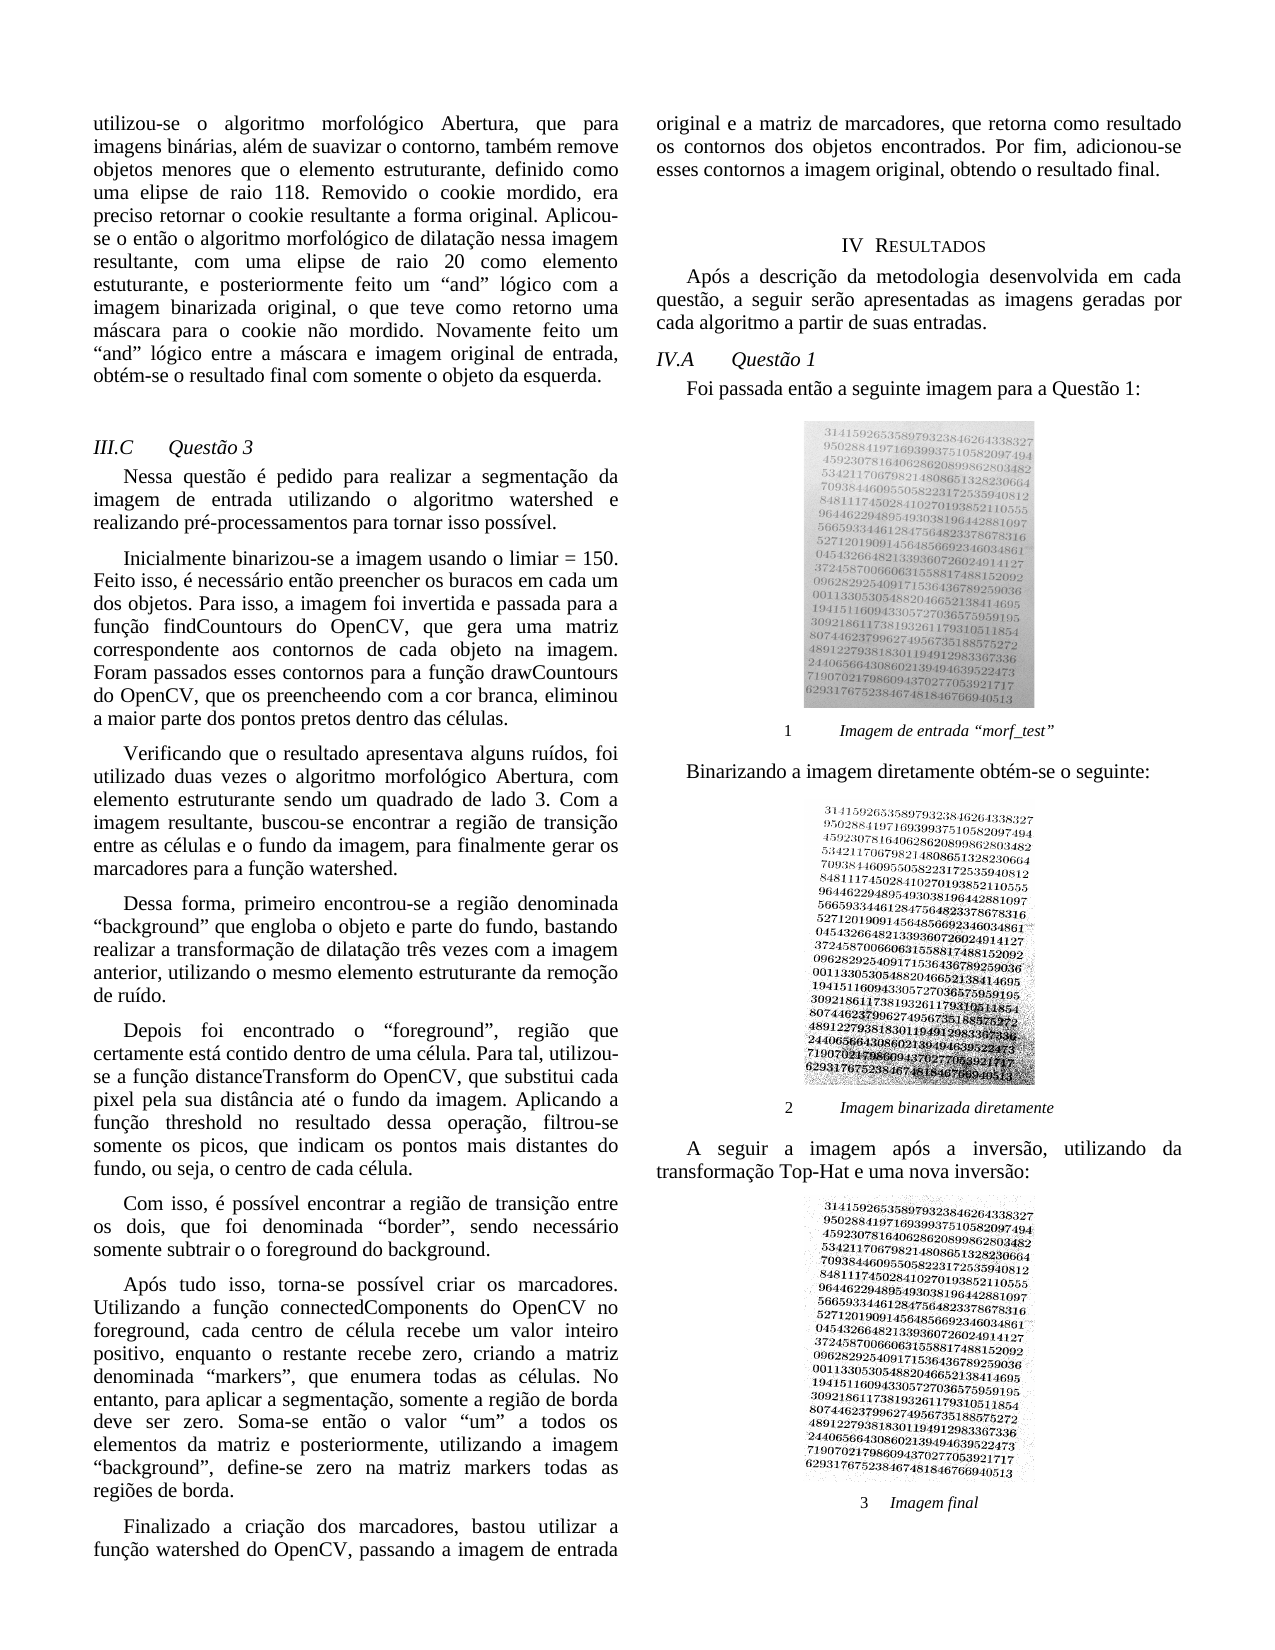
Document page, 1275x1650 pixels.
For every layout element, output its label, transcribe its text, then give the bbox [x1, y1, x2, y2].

text A seguir a imagem após a inversão, utilizando da transformação Top-Hat e uma nova inversão: [656, 1137, 1182, 1183]
text Após tudo isso, torna-se possível criar os marcadores. Utilizando a função connectedComponents do OpenCV no foreground, cada centro de célula recebe um valor inteiro positivo, enquanto o restante recebe zero, criando a matriz denominada “markers”, que enumera todas as células. No entanto, para aplicar a segmentação, somente a região de borda deve ser zero. Soma-se então o valor “um” a todos os elementos da matriz e posteriormente, utilizando a imagem “background”, define-se zero na matriz markers todas as regiões de borda. [93, 1273, 619, 1502]
text Depois foi encontrado o “foreground”, região que certamente está contido dentro de uma célula. Para tal, utilizou-se a função distanceTransform do OpenCV, que substitui cada pixel pela sua distância até o fundo da imagem. Aplicando a função threshold no resultado dessa operação, filtrou-se somente os picos, que indicam os pontos mais distantes do fundo, ou seja, o centro de cada célula. [93, 1019, 619, 1179]
subtitle Questão 3 [93, 435, 619, 459]
subtitle Resultados [656, 233, 1182, 257]
text Verificando que o resultado apresentava alguns ruídos, foi utilizado duas vezes o algoritmo morfológico Abertura, com elemento estruturante sendo um quadrado de lado 3. Com a imagem resultante, buscou-se encontrar a região de transição entre as células e o fundo da imagem, para finalmente gerar os marcadores para a função watershed. [93, 742, 619, 880]
subtitle Questão 1 [656, 347, 1182, 371]
text Dessa forma, primeiro encontrou-se a região denominada “background” que engloba o objeto e parte do fundo, bastando realizar a transformação de dilatação três vezes com a imagem anterior, utilizando o mesmo elemento estruturante da remoção de ruído. [93, 892, 619, 1007]
list Imagem de entrada “morf_test” [656, 412, 1182, 739]
text Foi passada então a seguinte imagem para a Questão 1: [656, 377, 1182, 400]
text Nessa questão é pedido para realizar a segmentação da imagem de entrada utilizando o algoritmo watershed e realizando pré-processamentos para tornar isso possível. [93, 466, 619, 534]
text Com isso, é possível encontrar a região de transição entre os dois, que foi denominada “border”, sendo necessário somente subtrair o o foreground do background. [93, 1192, 619, 1261]
list Imagem final [656, 1196, 1182, 1512]
text utilizou-se o algoritmo morfológico Abertura, que para imagens binárias, além de suavizar o contorno, também remove objetos menores que o elemento estruturante, definido como uma elipse de raio 118. Removido o cookie mordido, era preciso retornar o cookie resultante a forma original. Aplicou-se o então o algoritmo morfológico de dilatação nessa imagem resultante, com uma elipse de raio 20 como elemento estuturante, e posteriormente feito um “and” lógico com a imagem binarizada original, o que teve como retorno uma máscara para o cookie não mordido. Novamente feito um “and” lógico entre a máscara e imagem original de entrada, obtém-se o resultado final com somente o objeto da esquerda. [93, 112, 619, 387]
text original e a matriz de marcadores, que retorna como resultado os contornos dos objetos encontrados. Por fim, adicionou-se esses contornos a imagem original, obtendo o resultado final. [656, 112, 1182, 181]
text Após a descrição da metodologia desenvolvida em cada questão, a seguir serão apresentadas as imagens geradas por cada algoritmo a partir de suas entradas. [656, 266, 1182, 334]
text Finalizado a criação dos marcadores, bastou utilizar a função watershed do OpenCV, passando a imagem de entrada [93, 1515, 619, 1561]
list Imagem binarizada diretamente [656, 796, 1182, 1117]
text Inicialmente binarizou-se a imagem usando o limiar = 150. Feito isso, é necessário então preencher os buracos em cada um dos objetos. Para isso, a imagem foi invertida e passada para a função findCountours do OpenCV, que gera uma matriz correspondente aos contornos de cada objeto na imagem. Foram passados esses contornos para a função drawCountours do OpenCV, que os preencheendo com a cor branca, eliminou a maior parte dos pontos pretos dentro das células. [93, 547, 619, 730]
picture [803, 1195, 1035, 1482]
picture [803, 799, 1035, 1085]
text Binarizando a imagem diretamente obtém-se o seguinte: [656, 760, 1182, 783]
picture [803, 421, 1035, 708]
